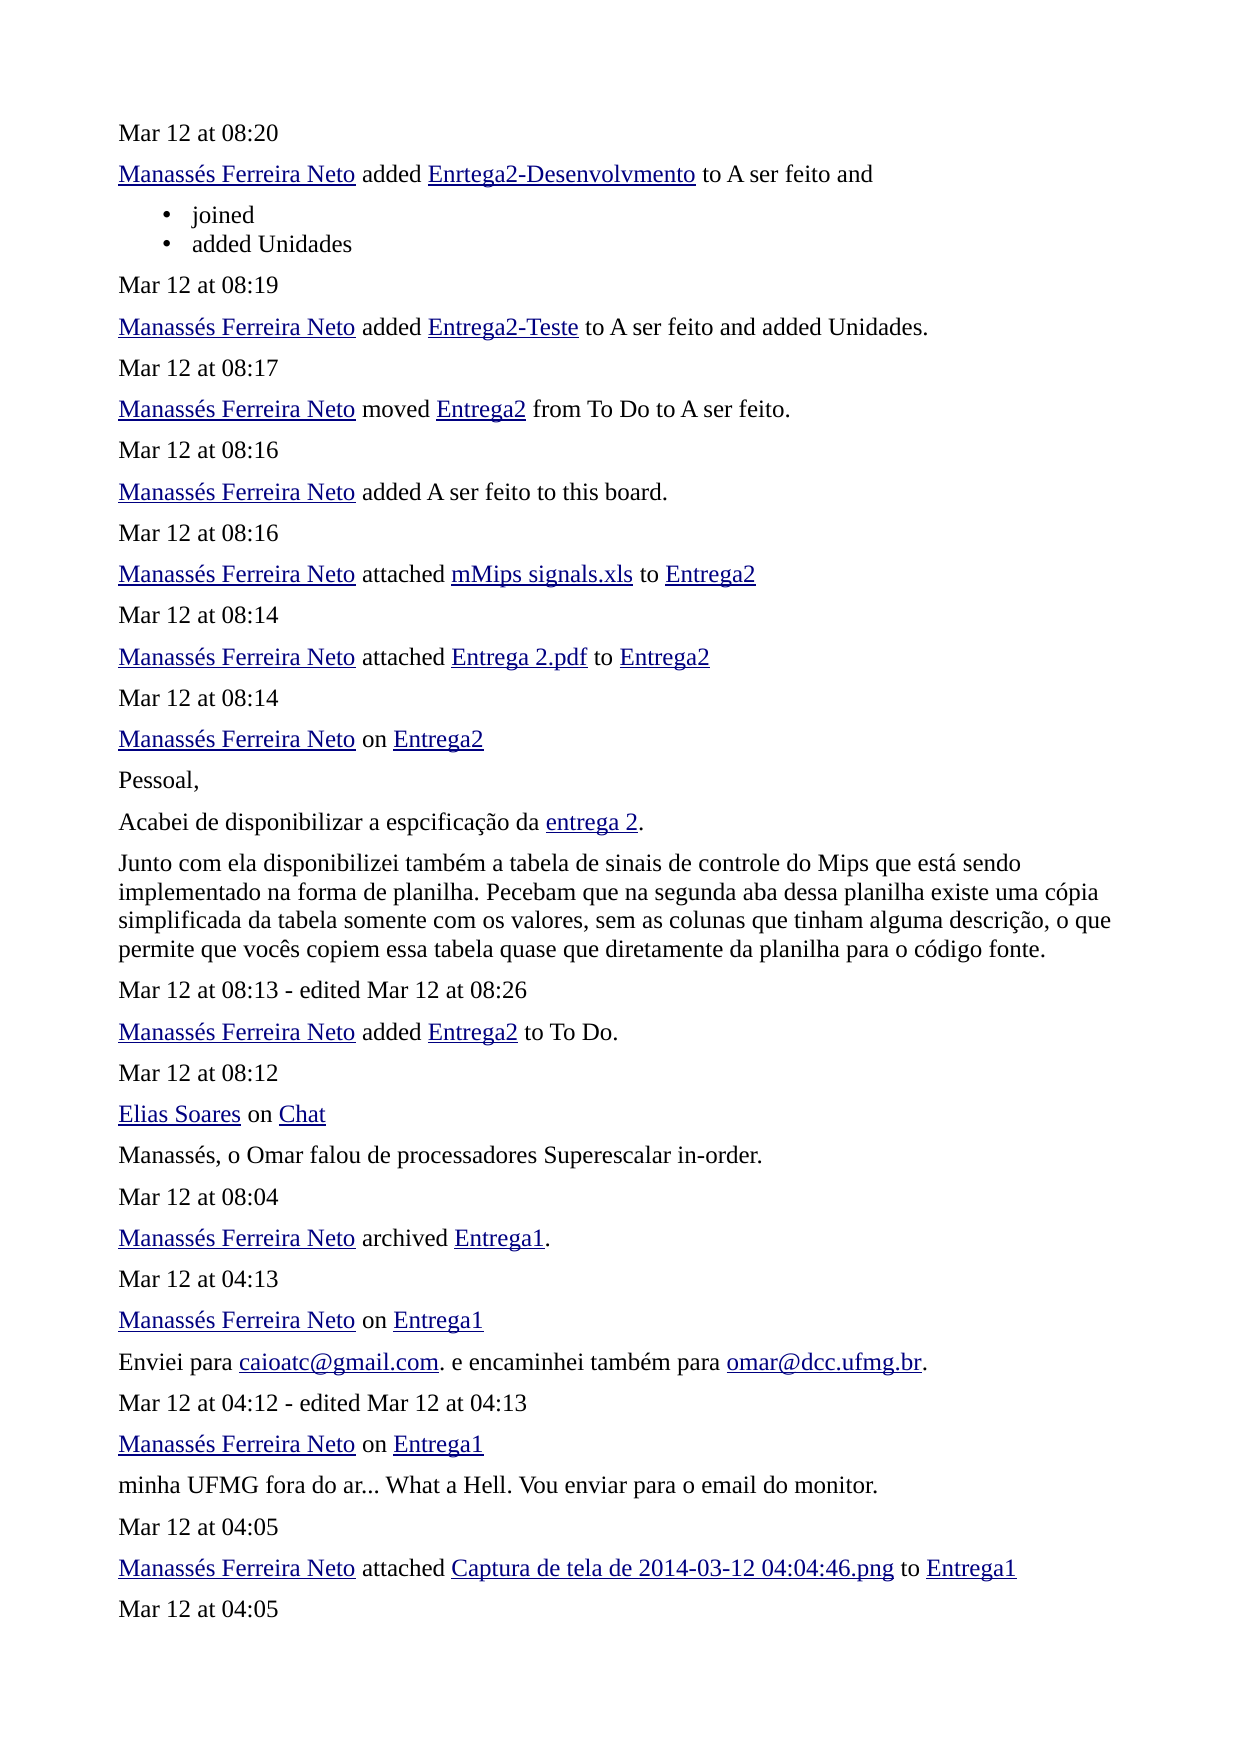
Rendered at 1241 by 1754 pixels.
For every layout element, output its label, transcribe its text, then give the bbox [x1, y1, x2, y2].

text Mar 12 at 08:14 [118, 601, 1122, 629]
text Acabei de disponibilizar a espcificação da entrega 2. [118, 807, 1122, 836]
text Manassés Ferreira Neto on Entrega1 [118, 1306, 1122, 1334]
text Enviei para caioatc@gmail.com. e encaminhei também para omar@dcc.ufmg.br. [118, 1347, 1122, 1376]
text Manassés Ferreira Neto added Entrega2 to To Do. [118, 1017, 1122, 1046]
text Mar 12 at 08:14 [118, 683, 1122, 712]
text Mar 12 at 08:20 [118, 118, 1122, 147]
text Elias Soares on Chat [118, 1099, 1122, 1128]
text Mar 12 at 04:13 [118, 1264, 1122, 1293]
text minha UFMG fora do ar... What a Hell. Vou enviar para o email do monitor. [118, 1471, 1122, 1499]
text Mar 12 at 04:05 [118, 1594, 1122, 1623]
text Manassés Ferreira Neto attached mMips signals.xls to Entrega2 [118, 559, 1122, 588]
text Mar 12 at 04:12 - edited Mar 12 at 04:13 [118, 1388, 1122, 1417]
text Manassés Ferreira Neto added Entrega2-Teste to A ser feito and added Unidades. [118, 312, 1122, 341]
text Manassés Ferreira Neto moved Entrega2 from To Do to A ser feito. [118, 394, 1122, 423]
text Mar 12 at 04:05 [118, 1512, 1122, 1541]
list added Unidades [162, 229, 1122, 258]
text Mar 12 at 08:16 [118, 518, 1122, 547]
text Manassés Ferreira Neto added Enrtega2-Desenvolvmento to A ser feito and [118, 159, 1122, 188]
text Manassés Ferreira Neto archived Entrega1. [118, 1223, 1122, 1252]
text Manassés Ferreira Neto on Entrega1 [118, 1429, 1122, 1458]
list joined [162, 201, 1122, 229]
text Manassés Ferreira Neto attached Entrega 2.pdf to Entrega2 [118, 642, 1122, 671]
text Manassés Ferreira Neto added A ser feito to this board. [118, 477, 1122, 506]
text Manassés, o Omar falou de processadores Superescalar in-order. [118, 1141, 1122, 1169]
text Mar 12 at 08:17 [118, 353, 1122, 382]
text Junto com ela disponibilizei também a tabela de sinais de controle do Mips que está sendo implementado na forma de planilha. Pecebam que na segunda aba dessa planilha existe uma cópia simplificada da tabela somente com os valores, sem as colunas que tinham alguma descrição, o que permite que vocês copiem essa tabela quase que diretamente da planilha para o código fonte. [118, 848, 1122, 963]
text Manassés Ferreira Neto attached Captura de tela de 2014-03-12 04:04:46.png to Entrega1 [118, 1553, 1122, 1582]
text Mar 12 at 08:12 [118, 1058, 1122, 1087]
text Mar 12 at 08:16 [118, 436, 1122, 464]
text Pessoal, [118, 766, 1122, 794]
text Mar 12 at 08:13 - edited Mar 12 at 08:26 [118, 976, 1122, 1004]
text Manassés Ferreira Neto on Entrega2 [118, 724, 1122, 753]
text Mar 12 at 08:04 [118, 1182, 1122, 1211]
text Mar 12 at 08:19 [118, 271, 1122, 299]
